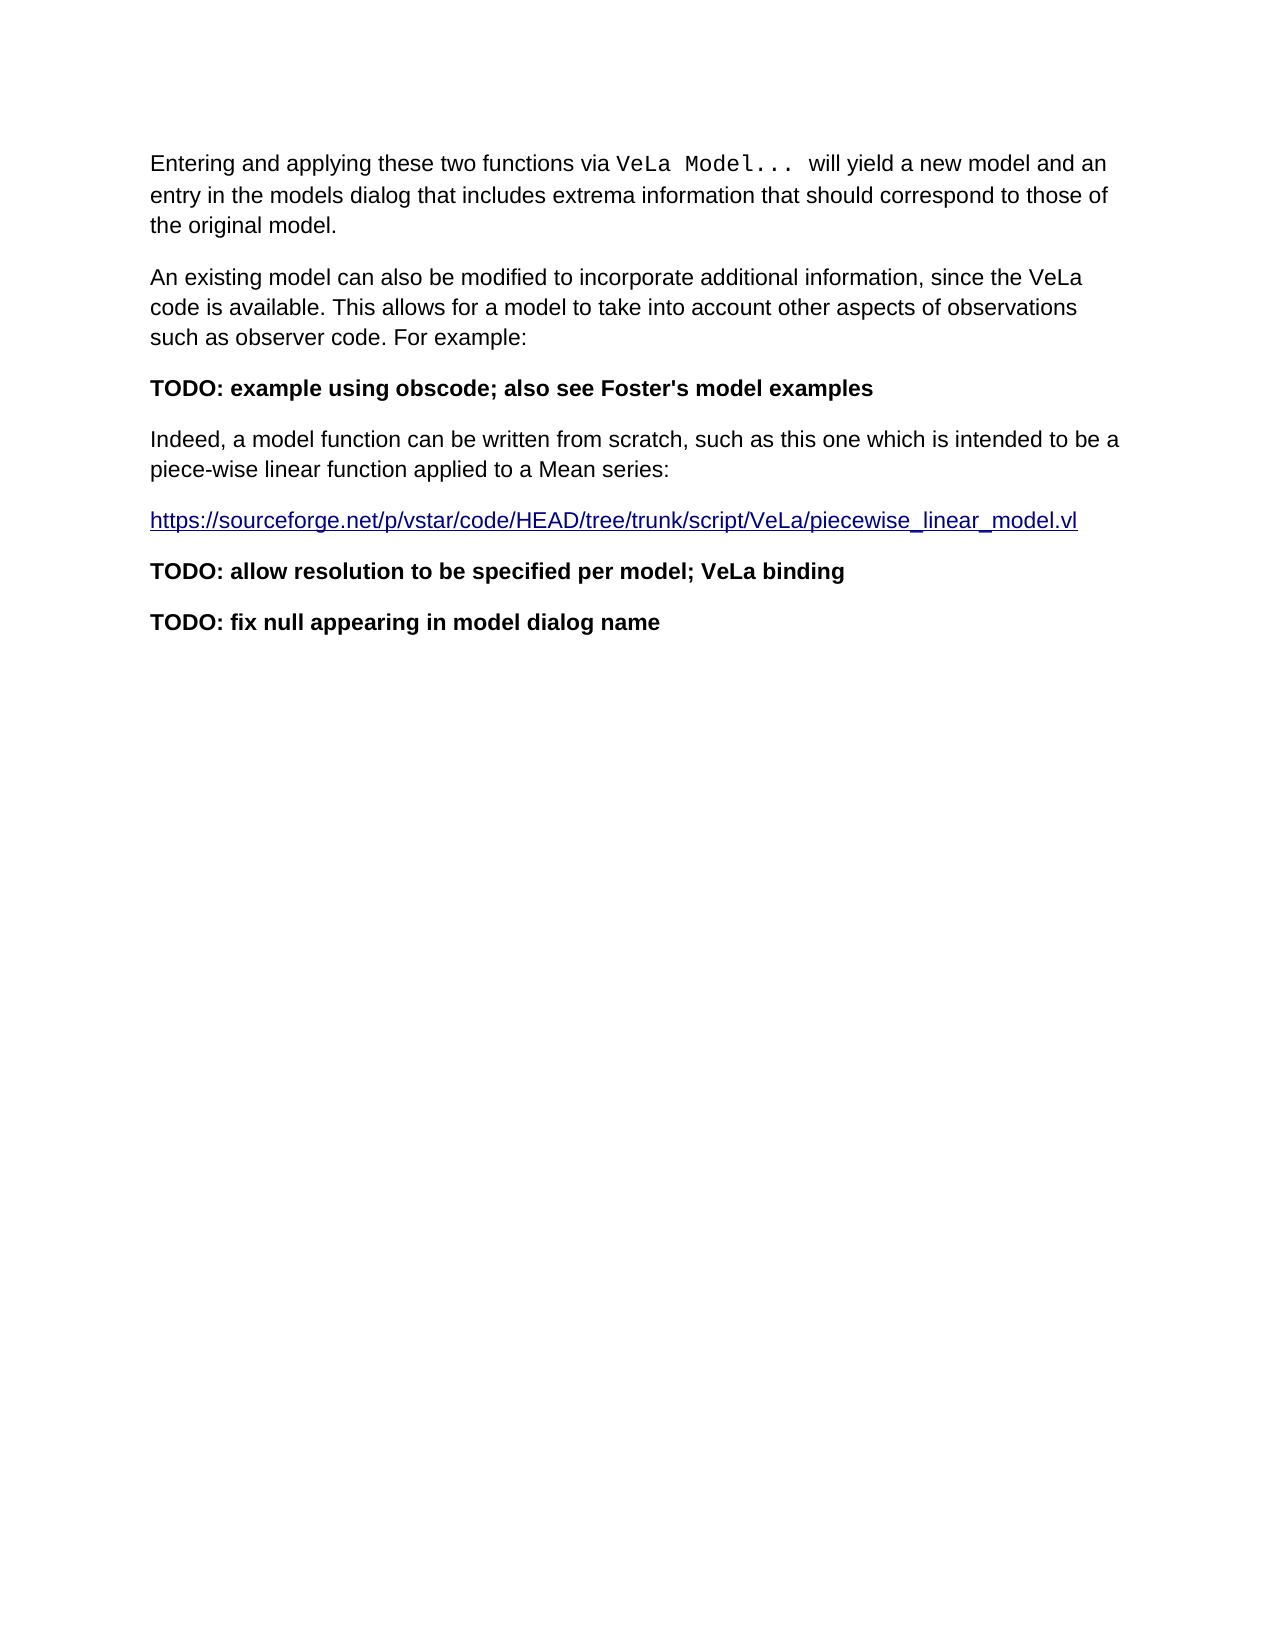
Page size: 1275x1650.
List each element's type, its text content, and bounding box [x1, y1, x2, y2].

text Entering and applying these two functions via VeLa Model... will yield a new model and an entry in the models dialog that includes extrema information that should correspond to those of the original model. [150, 150, 1125, 239]
text TODO: allow resolution to be specified per model; VeLa binding [150, 558, 1125, 584]
text https://sourceforge.net/p/vstar/code/HEAD/tree/trunk/script/VeLa/piecewise_linear_model.vl [150, 507, 1125, 533]
text An existing model can also be modified to incorporate additional information, since the VeLa code is available. This allows for a model to take into account other aspects of observations such as observer code. For example: [150, 263, 1125, 350]
text TODO: fix null appearing in model dialog name [150, 609, 1125, 636]
text TODO: example using obscode; also see Foster's model examples [150, 375, 1125, 401]
text Indeed, a model function can be written from scratch, such as this one which is intended to be a piece-wise linear function applied to a Mean series: [150, 426, 1125, 482]
